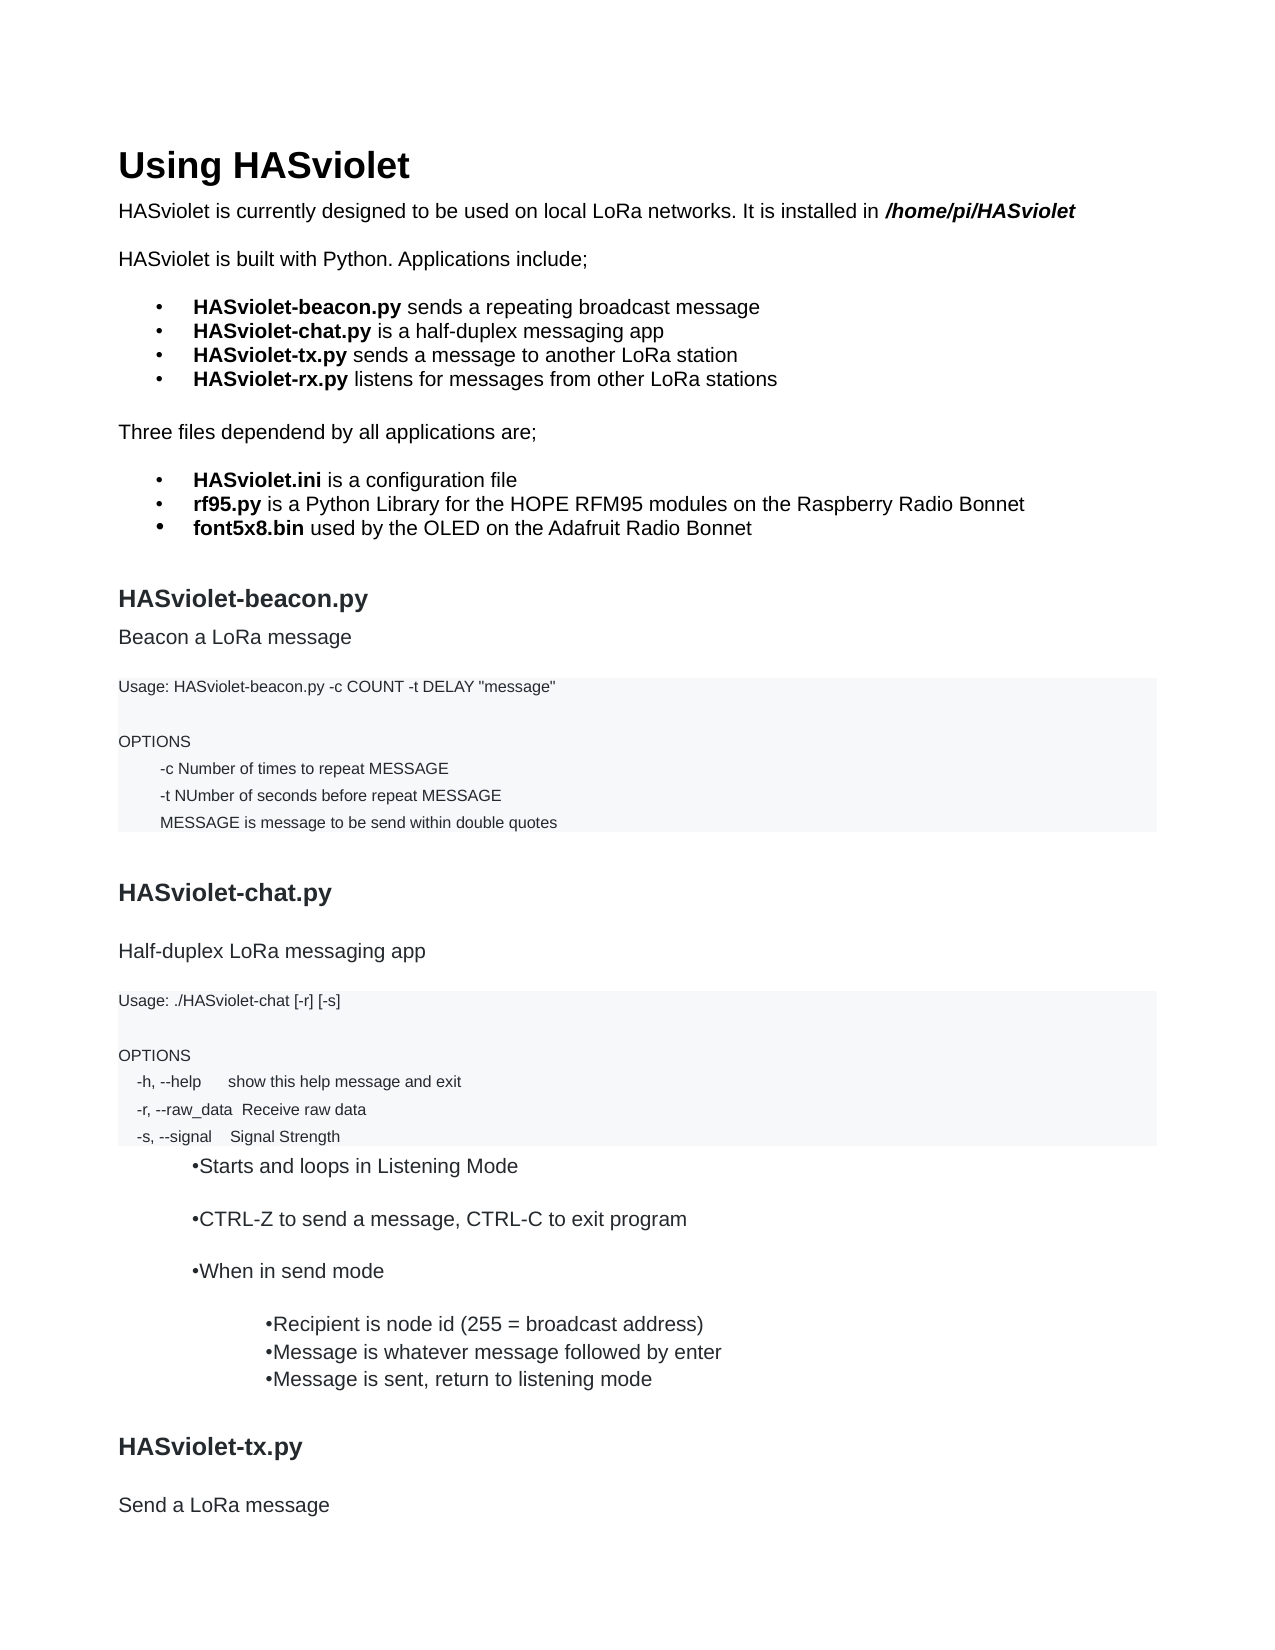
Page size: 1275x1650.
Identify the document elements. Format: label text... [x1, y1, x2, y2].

list CTRL-Z to send a message, CTRL-C to exit program [118, 1207, 1157, 1231]
list HASviolet-beacon.py sends a repeating broadcast message [156, 294, 1157, 319]
list HASviolet.ini is a configuration file [156, 467, 1157, 492]
text Half-duplex LoRa messaging app [118, 939, 1157, 963]
list HASviolet-rx.py listens for messages from other LoRa stations [156, 367, 1157, 391]
text -c Number of times to repeat MESSAGE [118, 759, 1157, 778]
text Three files dependend by all applications are; [118, 419, 1157, 443]
text -h, --help show this help message and exit [118, 1073, 1157, 1091]
text -r, --raw_data Receive raw data [118, 1100, 1157, 1118]
list HASviolet-tx.py sends a message to another LoRa station [156, 343, 1157, 367]
list font5x8.bin used by the OLED on the Adafruit Radio Bonnet [156, 516, 1157, 541]
text HASviolet is built with Python. Applications include; [118, 247, 1157, 271]
subtitle HASviolet-chat.py [118, 878, 1157, 907]
text -s, --signal Signal Strength [118, 1127, 1157, 1146]
list Starts and loops in Listening Mode [118, 1154, 1157, 1178]
subtitle Using HASviolet [118, 143, 1157, 186]
list Message is whatever message followed by enter [118, 1339, 1157, 1363]
text Usage: ./HASviolet-chat [-r] [-s] [118, 991, 1157, 1010]
text Send a LoRa message [118, 1493, 1157, 1517]
list HASviolet-chat.py is a half-duplex messaging app [156, 319, 1157, 343]
text HASviolet is currently designed to be used on local LoRa networks. It is installed in /home/pi/HASviolet [118, 199, 1157, 223]
subtitle HASviolet-beacon.py [118, 584, 1157, 613]
text Usage: HASviolet-beacon.py -c COUNT -t DELAY "message" [118, 678, 1157, 696]
list Message is sent, return to listening mode [118, 1367, 1157, 1391]
subtitle HASviolet-tx.py [118, 1432, 1157, 1461]
text OPTIONS [118, 1046, 1157, 1064]
text MESSAGE is message to be send within double quotes [118, 813, 1157, 832]
text OPTIONS [118, 732, 1157, 751]
text Beacon a LoRa message [118, 625, 1157, 649]
list When in send mode [118, 1259, 1157, 1283]
list Recipient is node id (255 = broadcast address) [118, 1312, 1157, 1336]
list rf95.py is a Python Library for the HOPE RFM95 modules on the Raspberry Radio Bonnet [156, 492, 1157, 516]
text -t NUmber of seconds before repeat MESSAGE [118, 786, 1157, 805]
